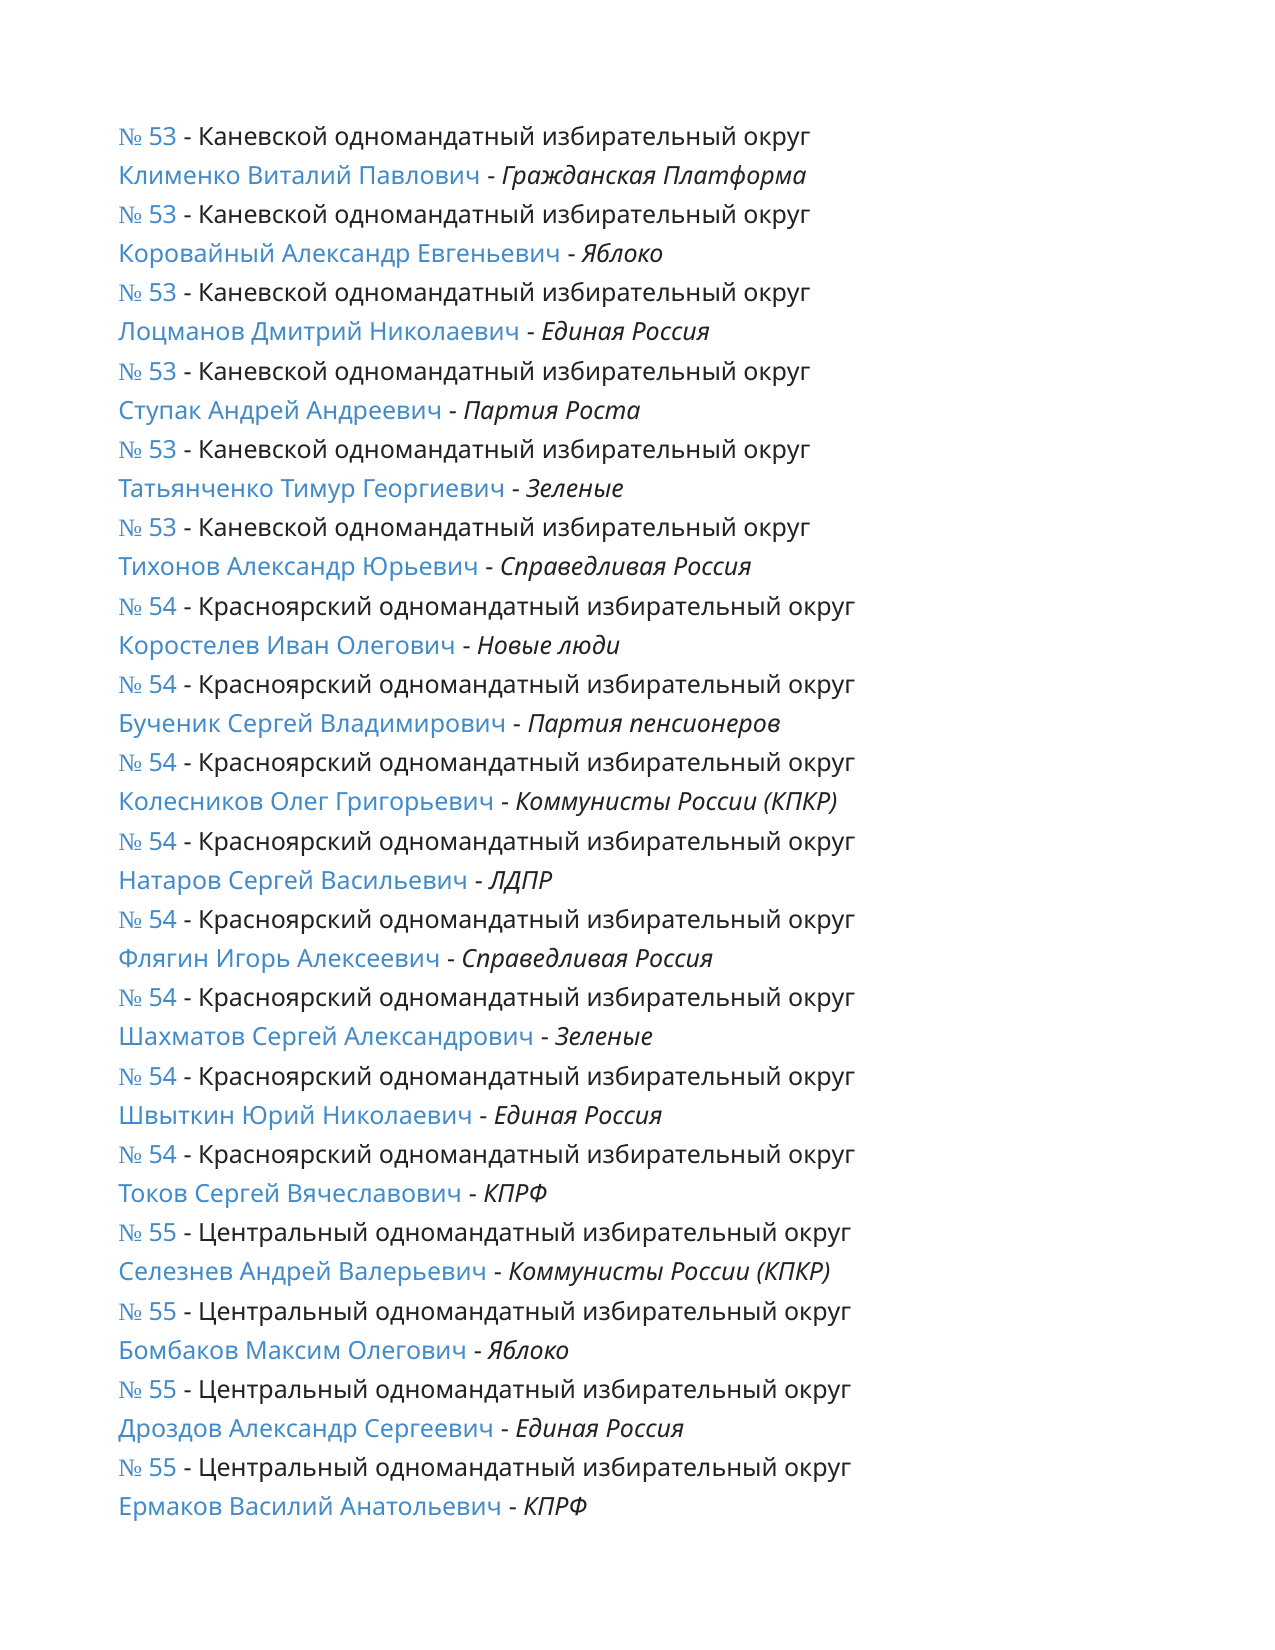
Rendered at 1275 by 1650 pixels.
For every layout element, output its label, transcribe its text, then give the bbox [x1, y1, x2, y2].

text № 53 - Каневской одномандатный избирательный округ [118, 353, 1157, 387]
text № 53 - Каневской одномандатный избирательный округ [118, 275, 1157, 309]
text № 53 - Каневской одномандатный избирательный округ [118, 510, 1157, 544]
text Ступак Андрей Андреевич - Партия Роста [118, 392, 1157, 426]
text Натаров Сергей Васильевич - ЛДПР [118, 862, 1157, 896]
text Токов Сергей Вячеславович - КПРФ [118, 1176, 1157, 1210]
text Колесников Олег Григорьевич - Коммунисты России (КПКР) [118, 784, 1157, 818]
text № 54 - Красноярский одномандатный избирательный округ [118, 666, 1157, 701]
text Ермаков Василий Анатольевич - КПРФ [118, 1489, 1157, 1523]
text Татьянченко Тимур Георгиевич - Зеленые [118, 471, 1157, 505]
text Швыткин Юрий Николаевич - Единая Россия [118, 1097, 1157, 1131]
text Лоцманов Дмитрий Николаевич - Единая Россия [118, 314, 1157, 348]
text Коровайный Александр Евгеньевич - Яблоко [118, 236, 1157, 270]
text № 55 - Центральный одномандатный избирательный округ [118, 1450, 1157, 1484]
text Клименко Виталий Павлович - Гражданская Платформа [118, 157, 1157, 191]
text № 53 - Каневской одномандатный избирательный округ [118, 196, 1157, 231]
text № 54 - Красноярский одномандатный избирательный округ [118, 1136, 1157, 1171]
text Флягин Игорь Алексеевич - Справедливая Россия [118, 941, 1157, 975]
text № 54 - Красноярский одномандатный избирательный округ [118, 901, 1157, 936]
text Тихонов Александр Юрьевич - Справедливая Россия [118, 549, 1157, 583]
text Бученик Сергей Владимирович - Партия пенсионеров [118, 706, 1157, 740]
text Селезнев Андрей Валерьевич - Коммунисты России (КПКР) [118, 1254, 1157, 1288]
text № 54 - Красноярский одномандатный избирательный округ [118, 823, 1157, 857]
text № 54 - Красноярский одномандатный избирательный округ [118, 745, 1157, 779]
text № 54 - Красноярский одномандатный избирательный округ [118, 980, 1157, 1014]
text № 53 - Каневской одномандатный избирательный округ [118, 431, 1157, 466]
text № 54 - Красноярский одномандатный избирательный округ [118, 588, 1157, 622]
text № 55 - Центральный одномандатный избирательный округ [118, 1371, 1157, 1406]
text № 54 - Красноярский одномандатный избирательный округ [118, 1058, 1157, 1092]
text № 53 - Каневской одномандатный избирательный округ [118, 118, 1157, 152]
text Бомбаков Максим Олегович - Яблоко [118, 1332, 1157, 1366]
text Шахматов Сергей Александрович - Зеленые [118, 1019, 1157, 1053]
text № 55 - Центральный одномандатный избирательный округ [118, 1215, 1157, 1249]
text № 55 - Центральный одномандатный избирательный округ [118, 1293, 1157, 1327]
text Коростелев Иван Олегович - Новые люди [118, 627, 1157, 661]
text Дроздов Александр Сергеевич - Единая Россия [118, 1411, 1157, 1445]
